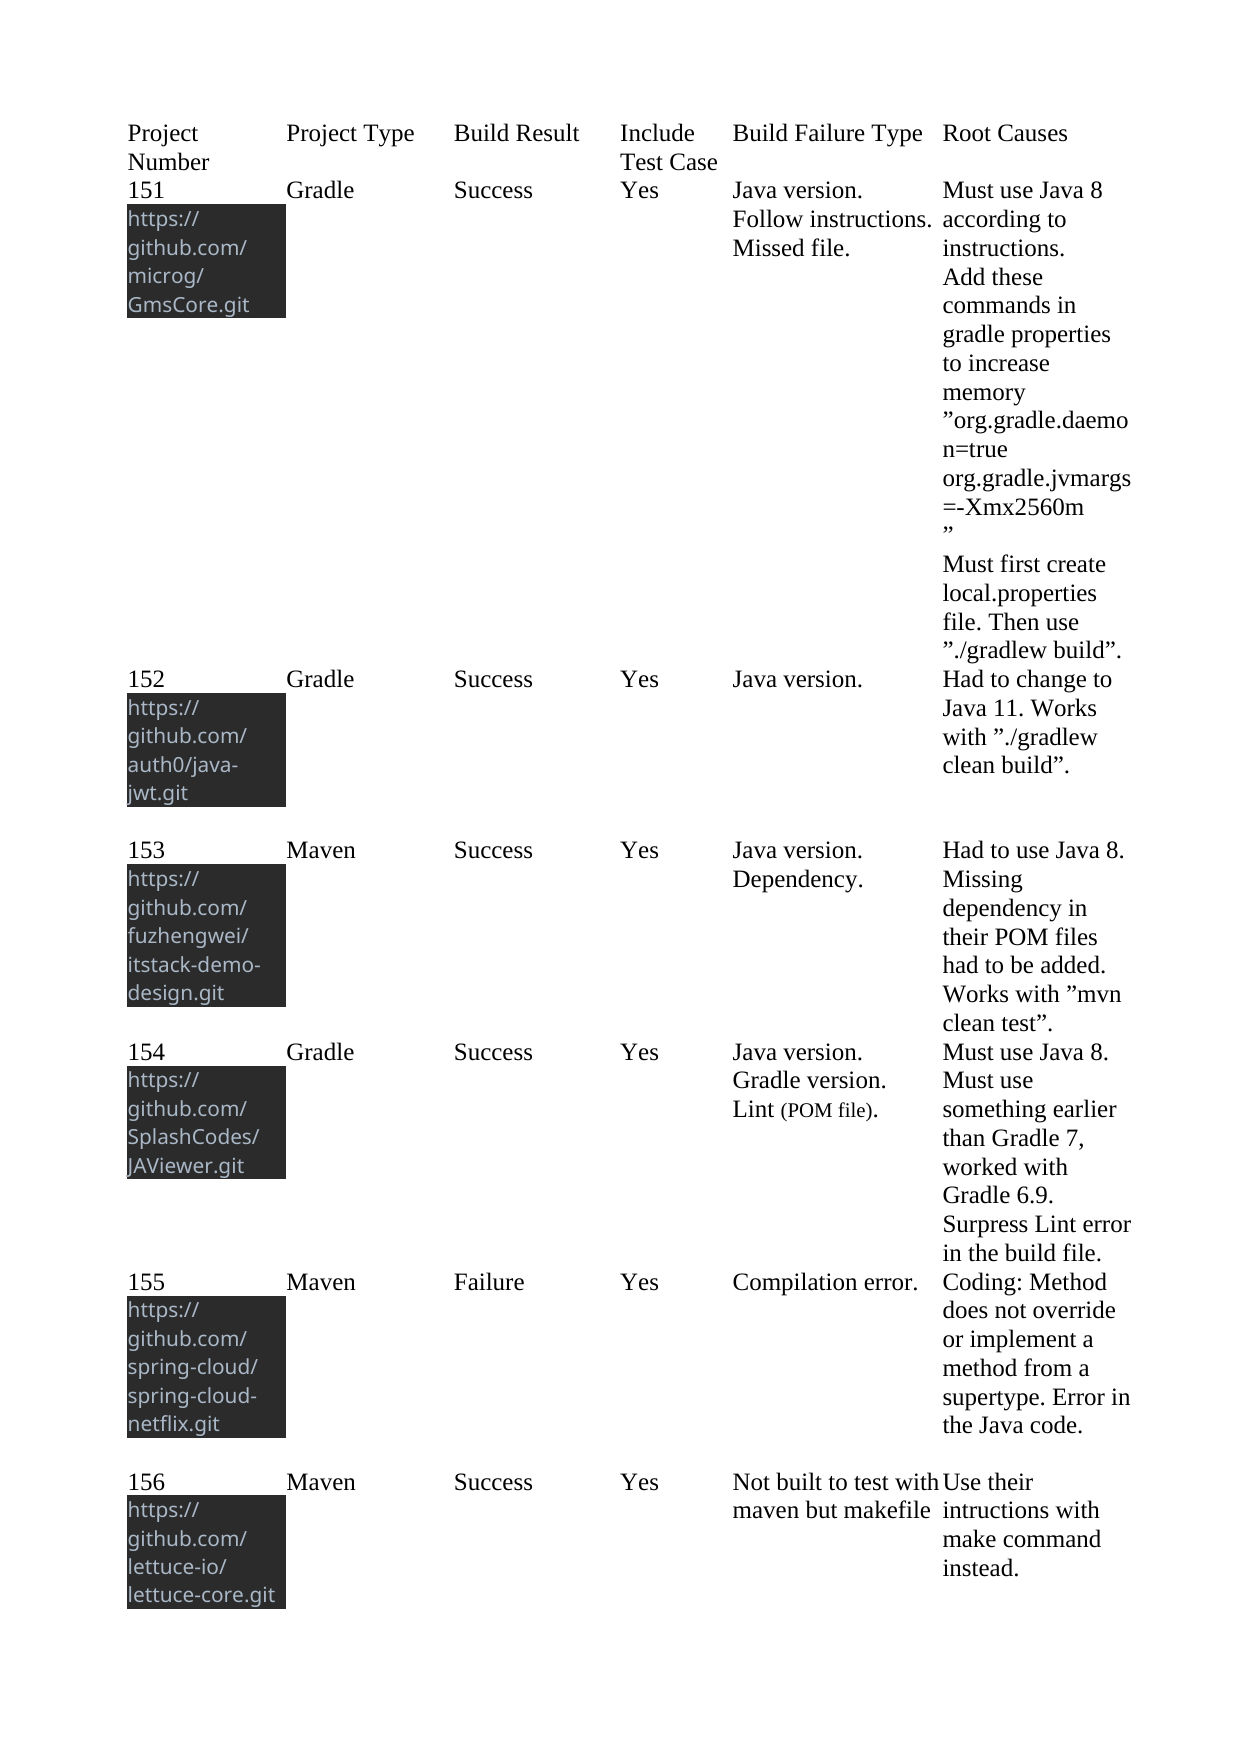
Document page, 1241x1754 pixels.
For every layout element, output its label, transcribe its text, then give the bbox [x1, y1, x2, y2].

table_cell Had to use Java 8. Missing dependency in their POM files had to be added. Works with ”mvn clean test”. [942, 836, 1131, 1037]
table_cell Yes [620, 664, 732, 836]
table_cell Must use Java 8 according to instructions. Add these commands in gradle properties to increase memory ”org.gradle.daemon=true org.gradle.jvmargs=-Xmx2560m ” Must first create local.properties file. Then use ”./gradlew build”. [942, 176, 1131, 664]
table_cell Coding: Method does not override or implement a method from a supertype. Error in the Java code. [942, 1267, 1131, 1467]
table_header Build Failure Type [733, 118, 942, 176]
table_cell 156 https://github.com/lettuce-io/lettuce-core.git [128, 1467, 286, 1495]
table_cell Gradle [286, 664, 454, 836]
table_cell Use their intructions with make command instead. [942, 1467, 1131, 1610]
table_cell 154 https://github.com/SplashCodes/JAViewer.git [128, 1179, 286, 1267]
table_cell Must use Java 8. Must use something earlier than Gradle 7, worked with Gradle 6.9. Surpress Lint error in the build file. [942, 1037, 1131, 1267]
table_cell Gradle [286, 176, 454, 664]
table_header Project Number [128, 118, 286, 176]
table_cell 155 https://github.com/spring-cloud/spring-cloud-netflix.git [128, 1267, 286, 1296]
table_cell Maven [286, 836, 454, 1037]
table_cell 154 https://github.com/SplashCodes/JAViewer.git [128, 1037, 286, 1066]
table_cell 152 https://github.com/auth0/java-jwt.git [128, 664, 286, 693]
table_cell 151 https://github.com/microg/GmsCore.git [128, 176, 286, 204]
table_cell Not built to test with maven but makefile [733, 1467, 942, 1610]
table_header Build Result [454, 118, 620, 176]
table_cell Yes [620, 836, 732, 1037]
table_cell Maven [286, 1267, 454, 1467]
table_cell Success [454, 1467, 620, 1610]
table_cell Yes [620, 1267, 732, 1467]
table_cell Java version. Gradle version. Lint (POM file). [733, 1037, 942, 1267]
table_header Root Causes [942, 118, 1131, 176]
table_header Project Type [286, 118, 454, 176]
table_cell Gradle [286, 1037, 454, 1267]
table_cell Failure [454, 1267, 620, 1467]
table_cell 151 https://github.com/microg/GmsCore.git [128, 318, 286, 664]
table_cell 153 https://github.com/fuzhengwei/itstack-demo-design.git [128, 1007, 286, 1037]
table_cell Maven [286, 1467, 454, 1610]
table_cell 155 https://github.com/spring-cloud/spring-cloud-netflix.git [128, 1438, 286, 1467]
table_cell Yes [620, 1467, 732, 1610]
table_cell 152 https://github.com/auth0/java-jwt.git [128, 807, 286, 836]
table_cell Had to change to Java 11. Works with ”./gradlew clean build”. [942, 664, 1131, 836]
table_cell 153 https://github.com/fuzhengwei/itstack-demo-design.git [128, 836, 286, 864]
table_cell Java version. Follow instructions. Missed file. [733, 176, 942, 664]
table_cell Yes [620, 1037, 732, 1267]
table_cell Yes [620, 176, 732, 664]
table_header Include Test Case [620, 118, 732, 176]
table_cell Compilation error. [733, 1267, 942, 1467]
table_cell Success [454, 664, 620, 836]
table_cell Success [454, 1037, 620, 1267]
table_cell Java version. [733, 664, 942, 836]
table_cell Success [454, 176, 620, 664]
table_cell Java version. Dependency. [733, 836, 942, 1037]
table_cell Success [454, 836, 620, 1037]
